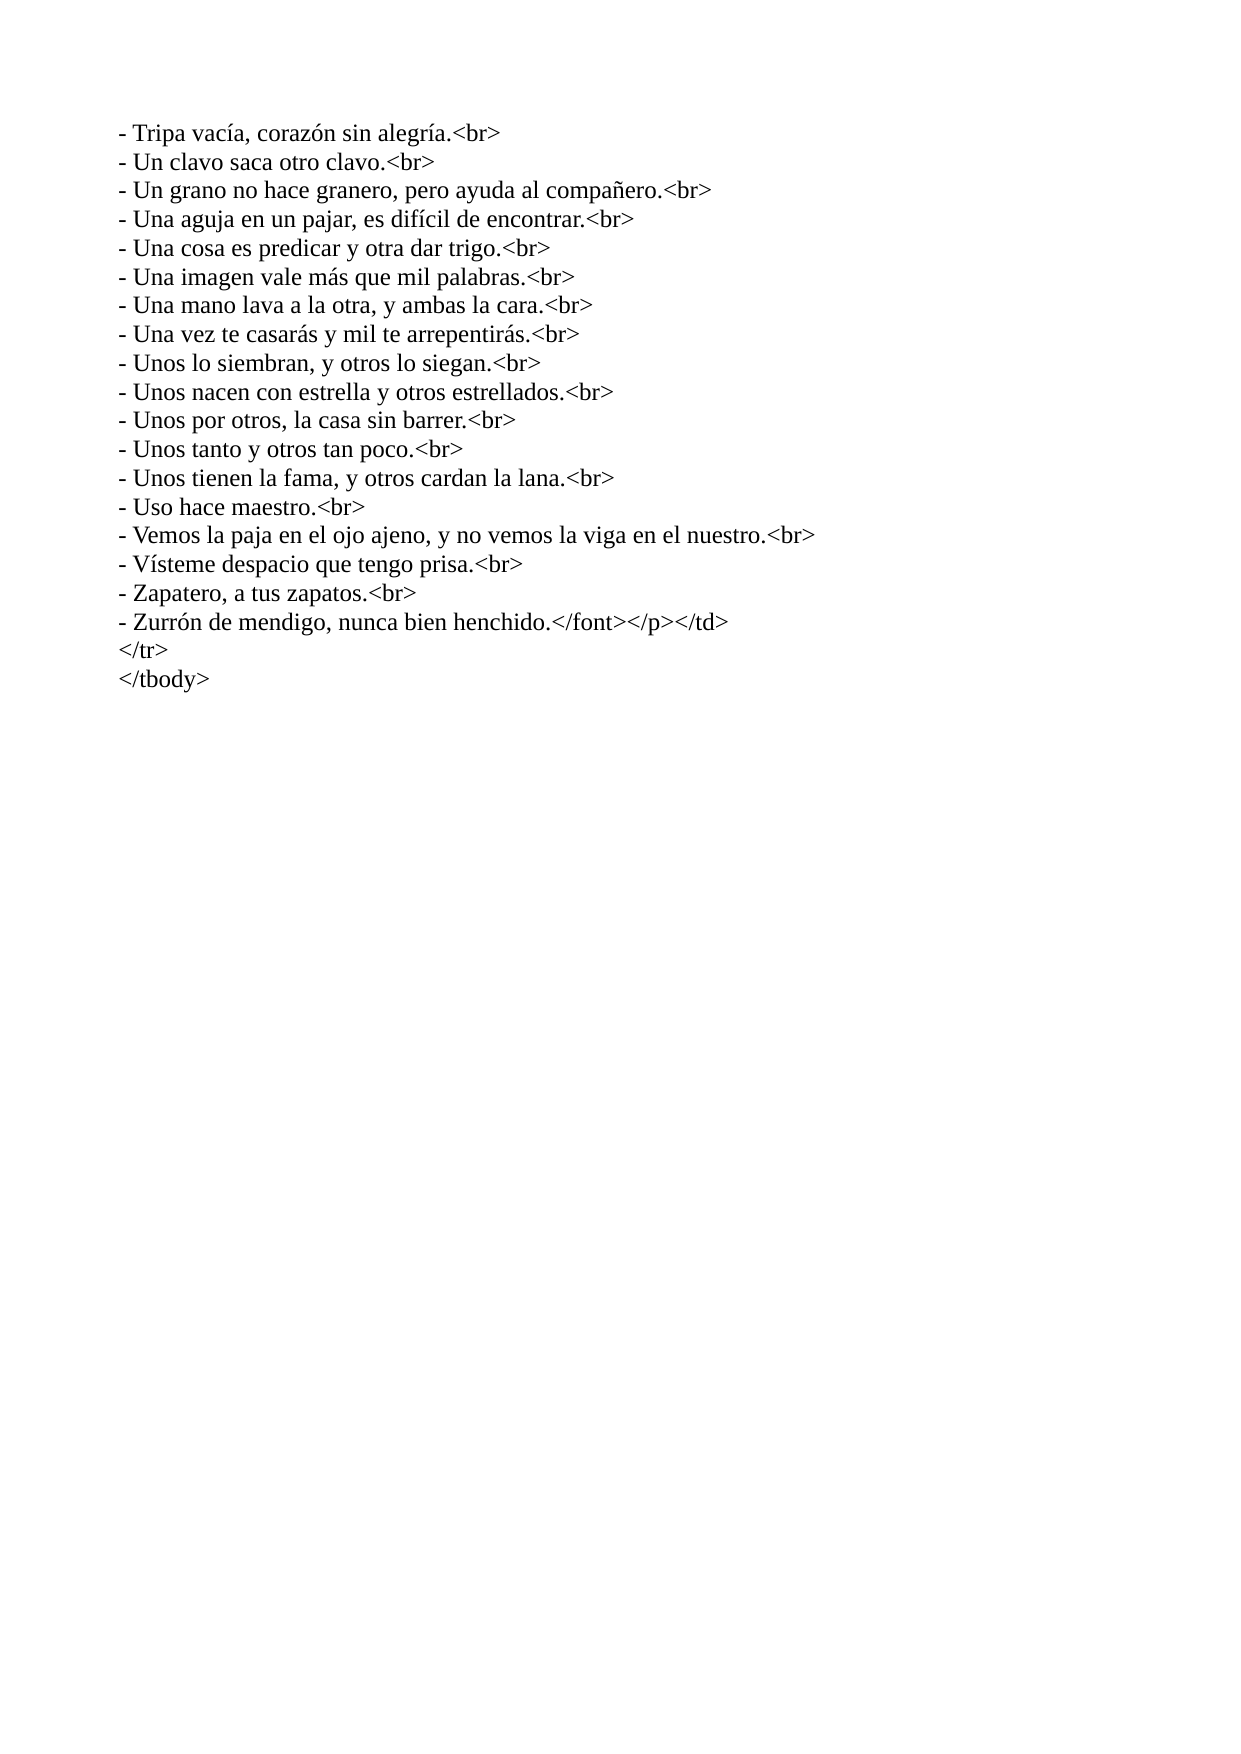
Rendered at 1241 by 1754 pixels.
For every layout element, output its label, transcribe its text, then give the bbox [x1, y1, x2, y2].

text - Zurrón de mendigo, nunca bien henchido.</font></p></td> [118, 607, 1122, 636]
text - Unos lo siembran, y otros lo siegan.<br> [118, 348, 1122, 377]
text </tbody> [118, 664, 1122, 693]
text - Una mano lava a la otra, y ambas la cara.<br> [118, 291, 1122, 319]
text - Vemos la paja en el ojo ajeno, y no vemos la viga en el nuestro.<br> [118, 521, 1122, 549]
text - Tripa vacía, corazón sin alegría.<br> [118, 118, 1122, 147]
text - Vísteme despacio que tengo prisa.<br> [118, 549, 1122, 578]
text - Unos tienen la fama, y otros cardan la lana.<br> [118, 463, 1122, 492]
text - Un grano no hace granero, pero ayuda al compañero.<br> [118, 176, 1122, 204]
text - Unos por otros, la casa sin barrer.<br> [118, 406, 1122, 434]
text - Zapatero, a tus zapatos.<br> [118, 578, 1122, 607]
text - Una vez te casarás y mil te arrepentirás.<br> [118, 319, 1122, 348]
text - Unos tanto y otros tan poco.<br> [118, 434, 1122, 463]
text - Una aguja en un pajar, es difícil de encontrar.<br> [118, 204, 1122, 233]
text - Una imagen vale más que mil palabras.<br> [118, 262, 1122, 291]
text </tr> [118, 636, 1122, 664]
text - Uso hace maestro.<br> [118, 492, 1122, 521]
text - Unos nacen con estrella y otros estrellados.<br> [118, 377, 1122, 406]
text - Una cosa es predicar y otra dar trigo.<br> [118, 233, 1122, 262]
text - Un clavo saca otro clavo.<br> [118, 147, 1122, 176]
